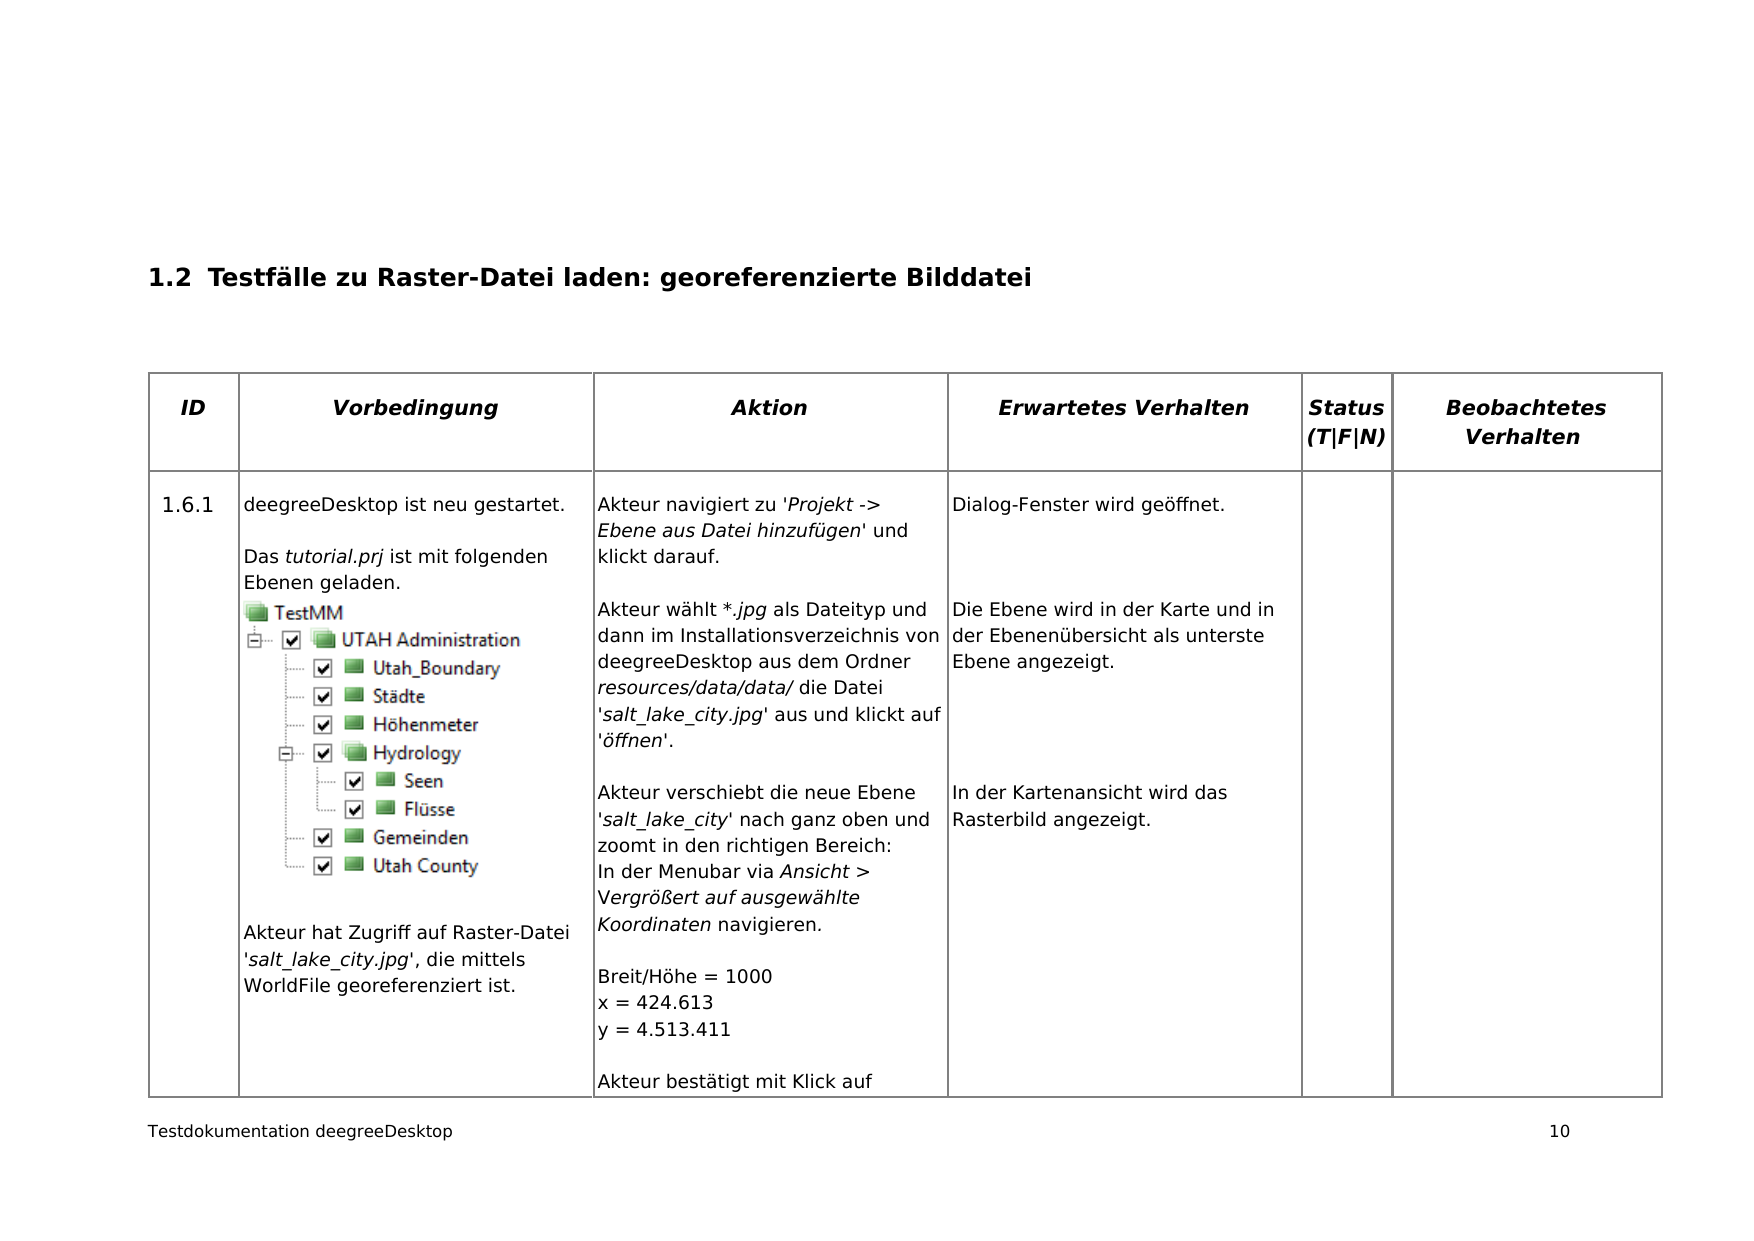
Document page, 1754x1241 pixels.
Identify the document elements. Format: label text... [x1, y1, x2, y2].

table_cell Akteur navigiert zu 'Projekt -> Ebene aus Datei hinzufügen' und klickt darauf. Akteur wählt *.jpg als Dateityp und dann im Installationsverzeichnis von deegreeDesktop aus dem Ordner resources/data/data/ die Datei 'salt_lake_city.jpg' aus und klickt auf 'öffnen'. Akteur verschiebt die neue Ebene 'salt_lake_city' nach ganz oben und zoomt in den richtigen Bereich: In der Menubar via Ansicht > Vergrößert auf ausgewählte Koordinaten navigieren. Breit/Höhe = 1000 x = 424.613 y = 4.513.411 Akteur bestätigt mit Klick auf [595, 472, 947, 1096]
table_cell deegreeDesktop ist neu gestartet. Das tutorial.prj ist mit folgenden Ebenen geladen. Akteur hat Zugriff auf Raster-Datei 'salt_lake_city.jpg', die mittels WorldFile georeferenziert ist. [240, 472, 592, 1096]
table_header Erwartetes Verhalten [949, 374, 1301, 470]
table_cell [1394, 472, 1661, 1096]
table_cell Dialog-Fenster wird geöffnet. Die Ebene wird in der Karte und in der Ebenenübersicht als unterste Ebene angezeigt. In der Kartenansicht wird das Rasterbild angezeigt. [949, 472, 1301, 1096]
table_header Vorbedingung [240, 374, 592, 470]
picture [243, 598, 527, 882]
table_cell [150, 472, 238, 1096]
table_header ID [150, 374, 238, 470]
table_header Status (T|F|N) [1303, 374, 1391, 470]
table_header Aktion [595, 374, 947, 470]
table_header Beobachtetes Verhalten [1394, 374, 1661, 470]
table_cell [1303, 472, 1391, 1096]
subtitle Testfälle zu Raster-Datei laden: georeferenzierte Bilddatei [148, 263, 1606, 292]
